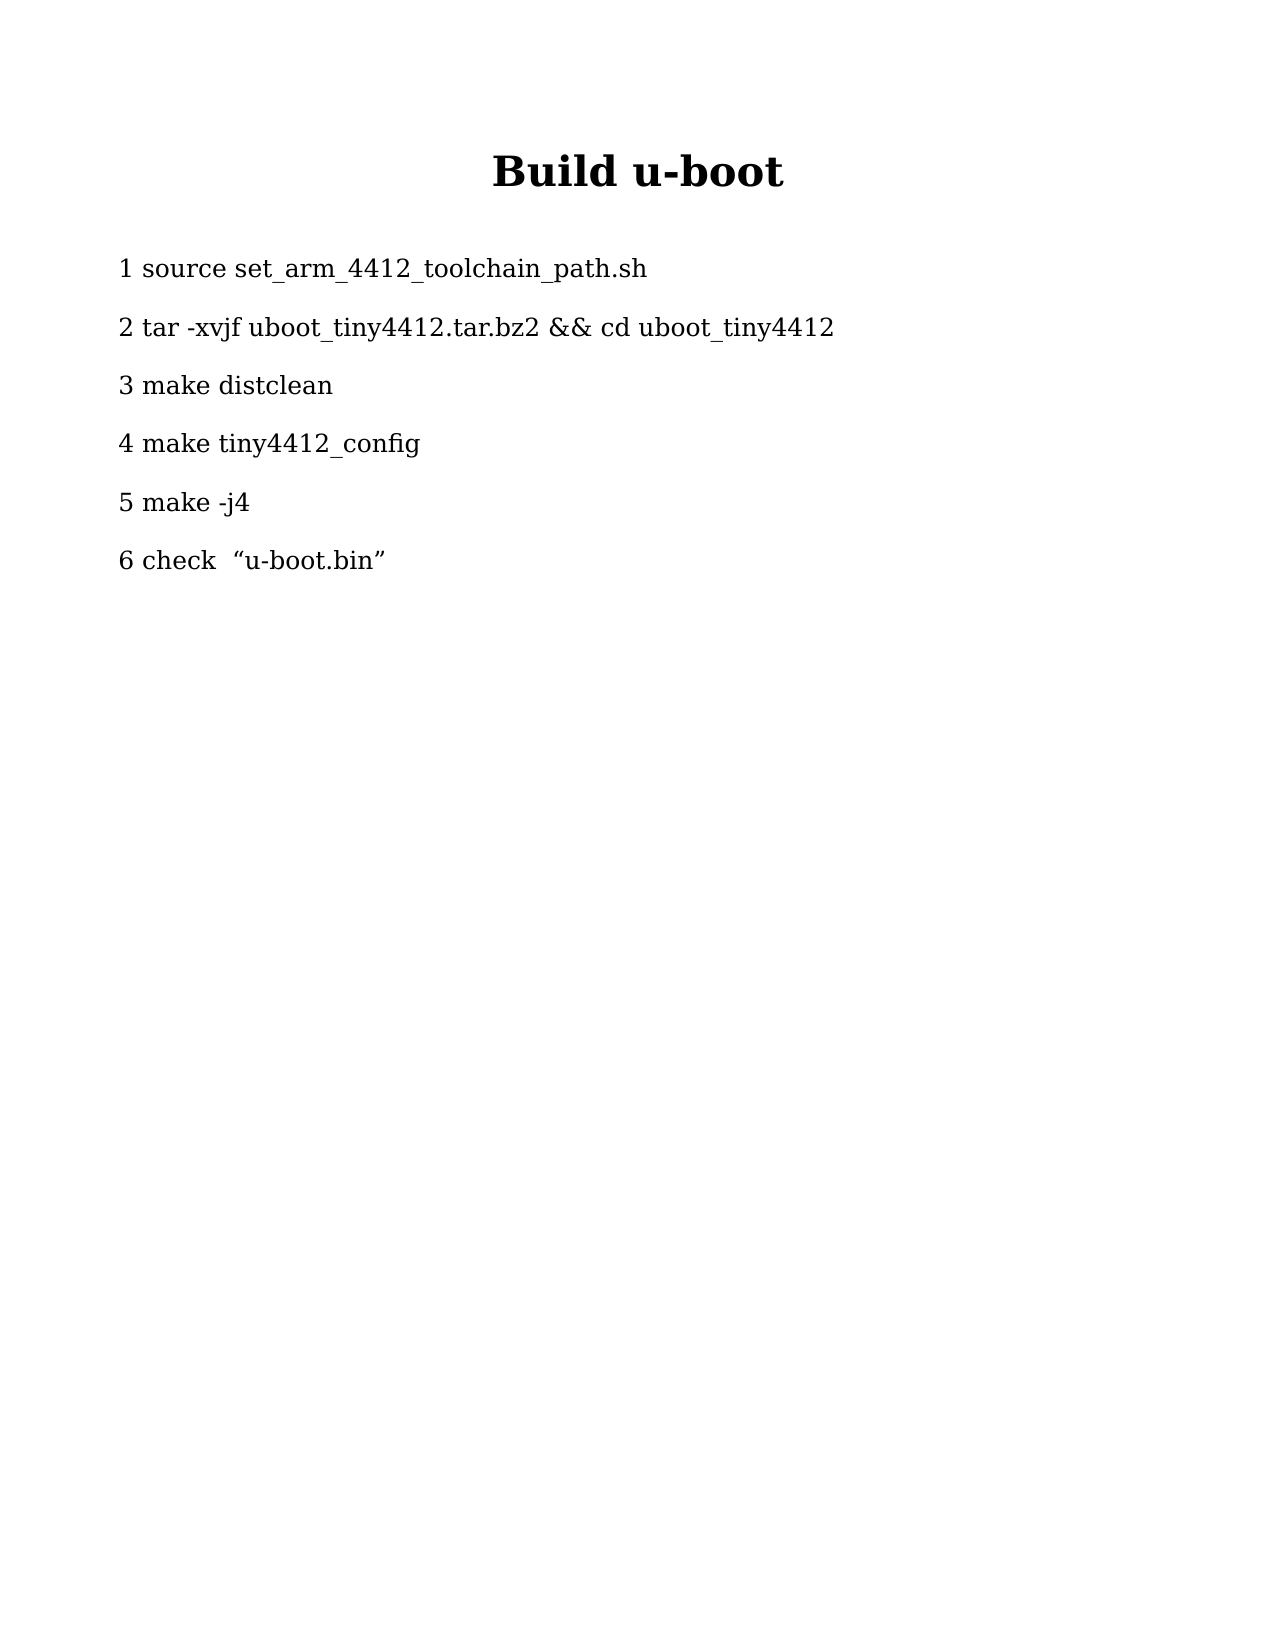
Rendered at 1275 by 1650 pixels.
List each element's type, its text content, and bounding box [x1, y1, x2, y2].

text 5 make -j4 [118, 488, 1157, 517]
text 2 tar -xvjf uboot_tiny4412.tar.bz2 && cd uboot_tiny4412 [118, 313, 1157, 342]
text 3 make distclean [118, 371, 1157, 400]
text 6 check “u-boot.bin” [118, 546, 1157, 575]
text 4 make tiny4412_config [118, 429, 1157, 459]
text 1 source set_arm_4412_toolchain_path.sh [118, 254, 1157, 284]
text Build u-boot [118, 147, 1157, 196]
